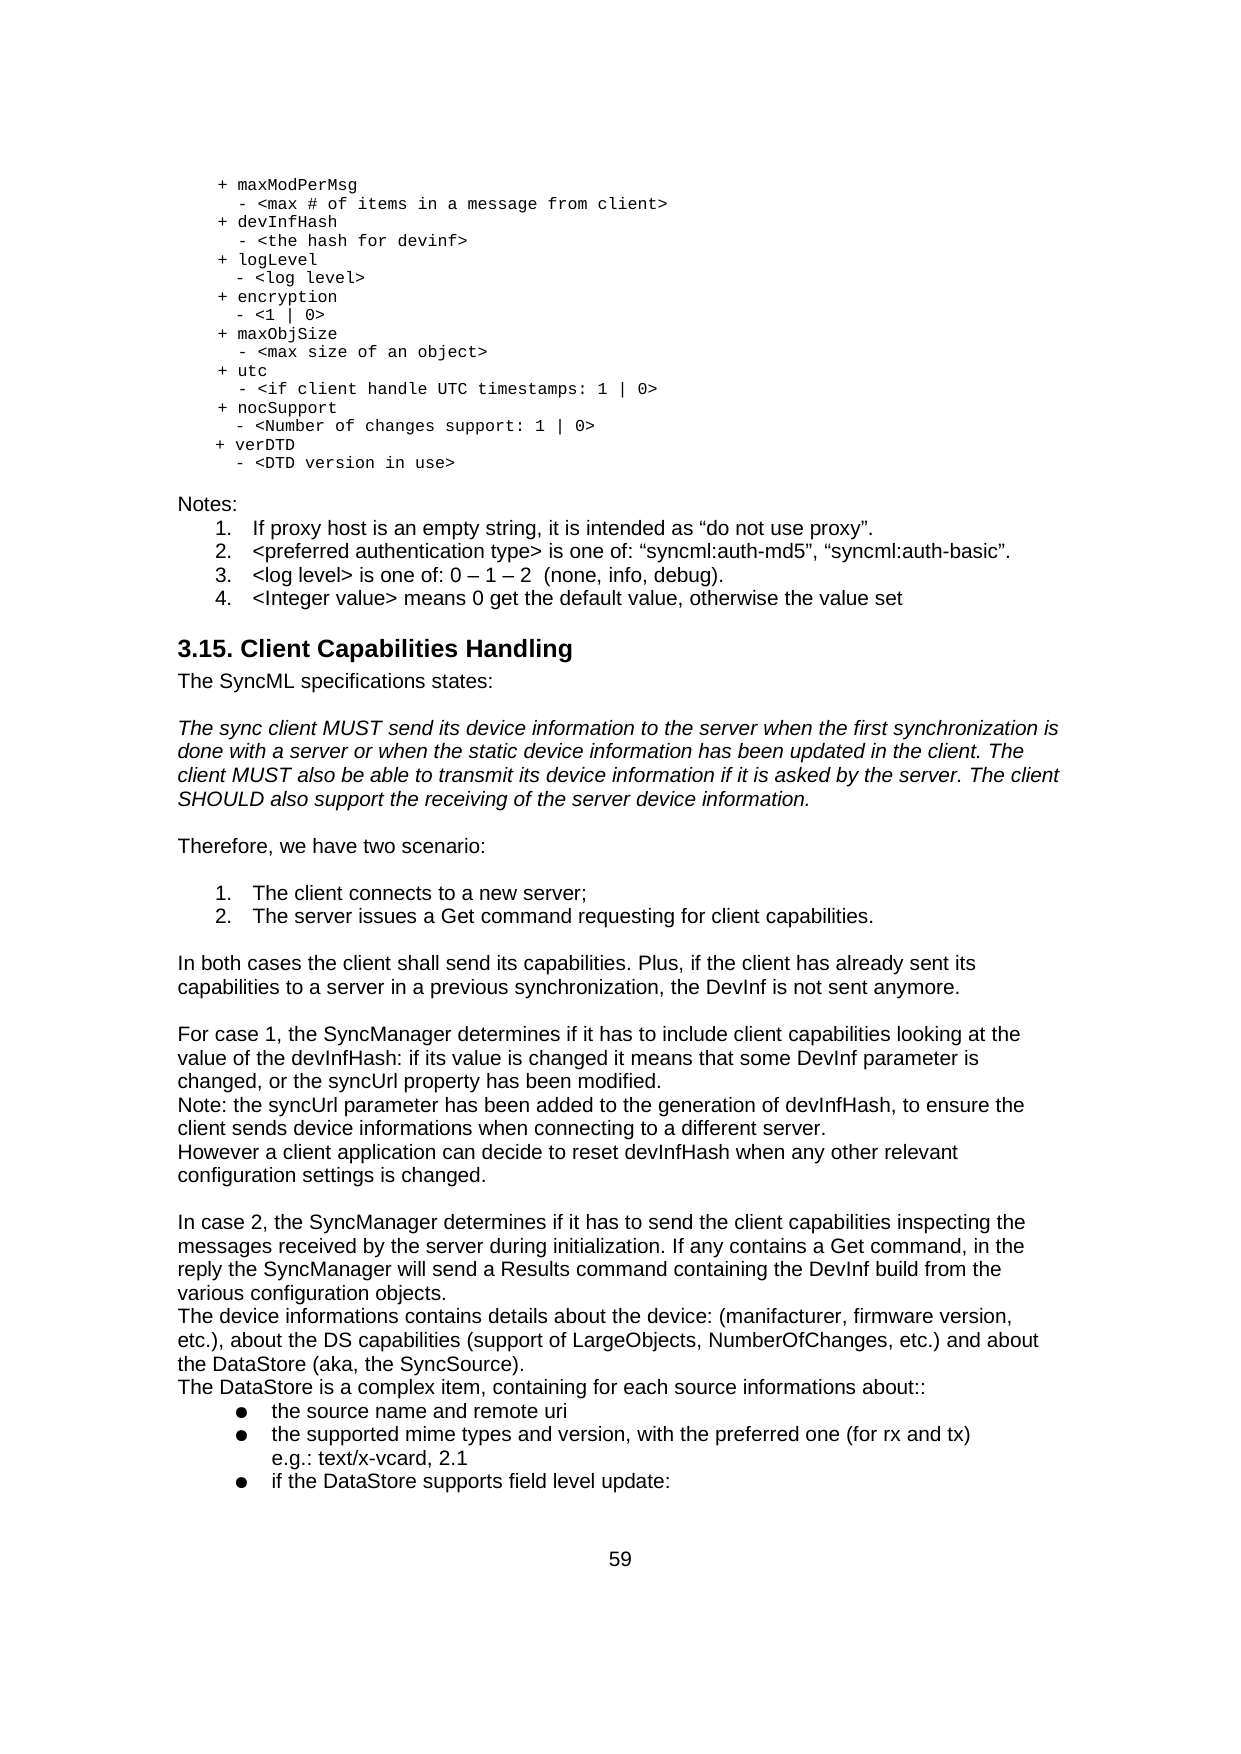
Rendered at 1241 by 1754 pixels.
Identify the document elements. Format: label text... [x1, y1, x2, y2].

text The SyncML specifications states: [177, 669, 1063, 693]
list - <1 | 0> [177, 307, 1063, 326]
list - <log level> [177, 270, 1063, 288]
text + maxObjSize [177, 326, 1063, 344]
text The device informations contains details about the device: (manifacturer, firmware version, etc.), about the DS capabilities (support of LargeObjects, NumberOfChanges, etc.) and about the DataStore (aka, the SyncSource). [177, 1305, 1063, 1376]
list <log level> is one of: 0 – 1 – 2 (none, info, debug). [215, 563, 1063, 587]
list <Integer value> means 0 get the default value, otherwise the value set [215, 587, 1063, 610]
text The DataStore is a complex item, containing for each source informations about:: [177, 1376, 1063, 1399]
list if the DataStore supports field level update: [266, 1470, 1063, 1493]
text + encryption [177, 288, 1063, 307]
text - <the hash for devinf> [177, 233, 1063, 251]
text Therefore, we have two scenario: [177, 834, 1063, 858]
list the supported mime types and version, with the preferred one (for rx and tx) e.g.: text/x-vcard, 2.1 [266, 1423, 1063, 1470]
text + logLevel [177, 251, 1063, 270]
text Notes: [177, 492, 1063, 516]
text - <max size of an object> [177, 344, 1063, 363]
text - <if client handle UTC timestamps: 1 | 0> [177, 381, 1063, 400]
text However a client application can decide to reset devInfHash when any other relevant configuration settings is changed. [177, 1140, 1063, 1187]
list The client connects to a new server; [215, 881, 1063, 905]
text - <max # of items in a message from client> [177, 196, 1063, 214]
list <preferred authentication type> is one of: “syncml:auth-md5”, “syncml:auth-basic”. [215, 539, 1063, 563]
text The sync client MUST send its device information to the server when the first synchronization is done with a server or when the static device information has been updated in the client. The client MUST also be able to transmit its device information if it is asked by the server. The client SHOULD also support the receiving of the server device information. [177, 716, 1063, 811]
text + devInfHash [177, 214, 1063, 233]
subtitle Client Capabilities Handling [177, 635, 1063, 663]
list + verDTD - <DTD version in use> [177, 437, 1063, 474]
list The server issues a Get command requesting for client capabilities. [215, 905, 1063, 928]
text + utc [177, 363, 1063, 381]
text + nocSupport [177, 400, 1063, 418]
text In case 2, the SyncManager determines if it has to send the client capabilities inspecting the messages received by the server during initialization. If any contains a Get command, in the reply the SyncManager will send a Results command containing the DevInf build from the various configuration objects. [177, 1211, 1063, 1305]
text For case 1, the SyncManager determines if it has to include client capabilities looking at the value of the devInfHash: if its value is changed it means that some DevInf parameter is changed, or the syncUrl property has been modified. [177, 1022, 1063, 1093]
list - <Number of changes support: 1 | 0> [177, 418, 1063, 437]
text In both cases the client shall send its capabilities. Plus, if the client has already sent its capabilities to a server in a previous synchronization, the DevInf is not sent anymore. [177, 952, 1063, 999]
list the source name and remote uri [266, 1399, 1063, 1423]
text + maxModPerMsg [177, 177, 1063, 196]
list If proxy host is an empty string, it is intended as “do not use proxy”. [215, 516, 1063, 539]
text Note: the syncUrl parameter has been added to the generation of devInfHash, to ensure the client sends device informations when connecting to a different server. [177, 1093, 1063, 1140]
